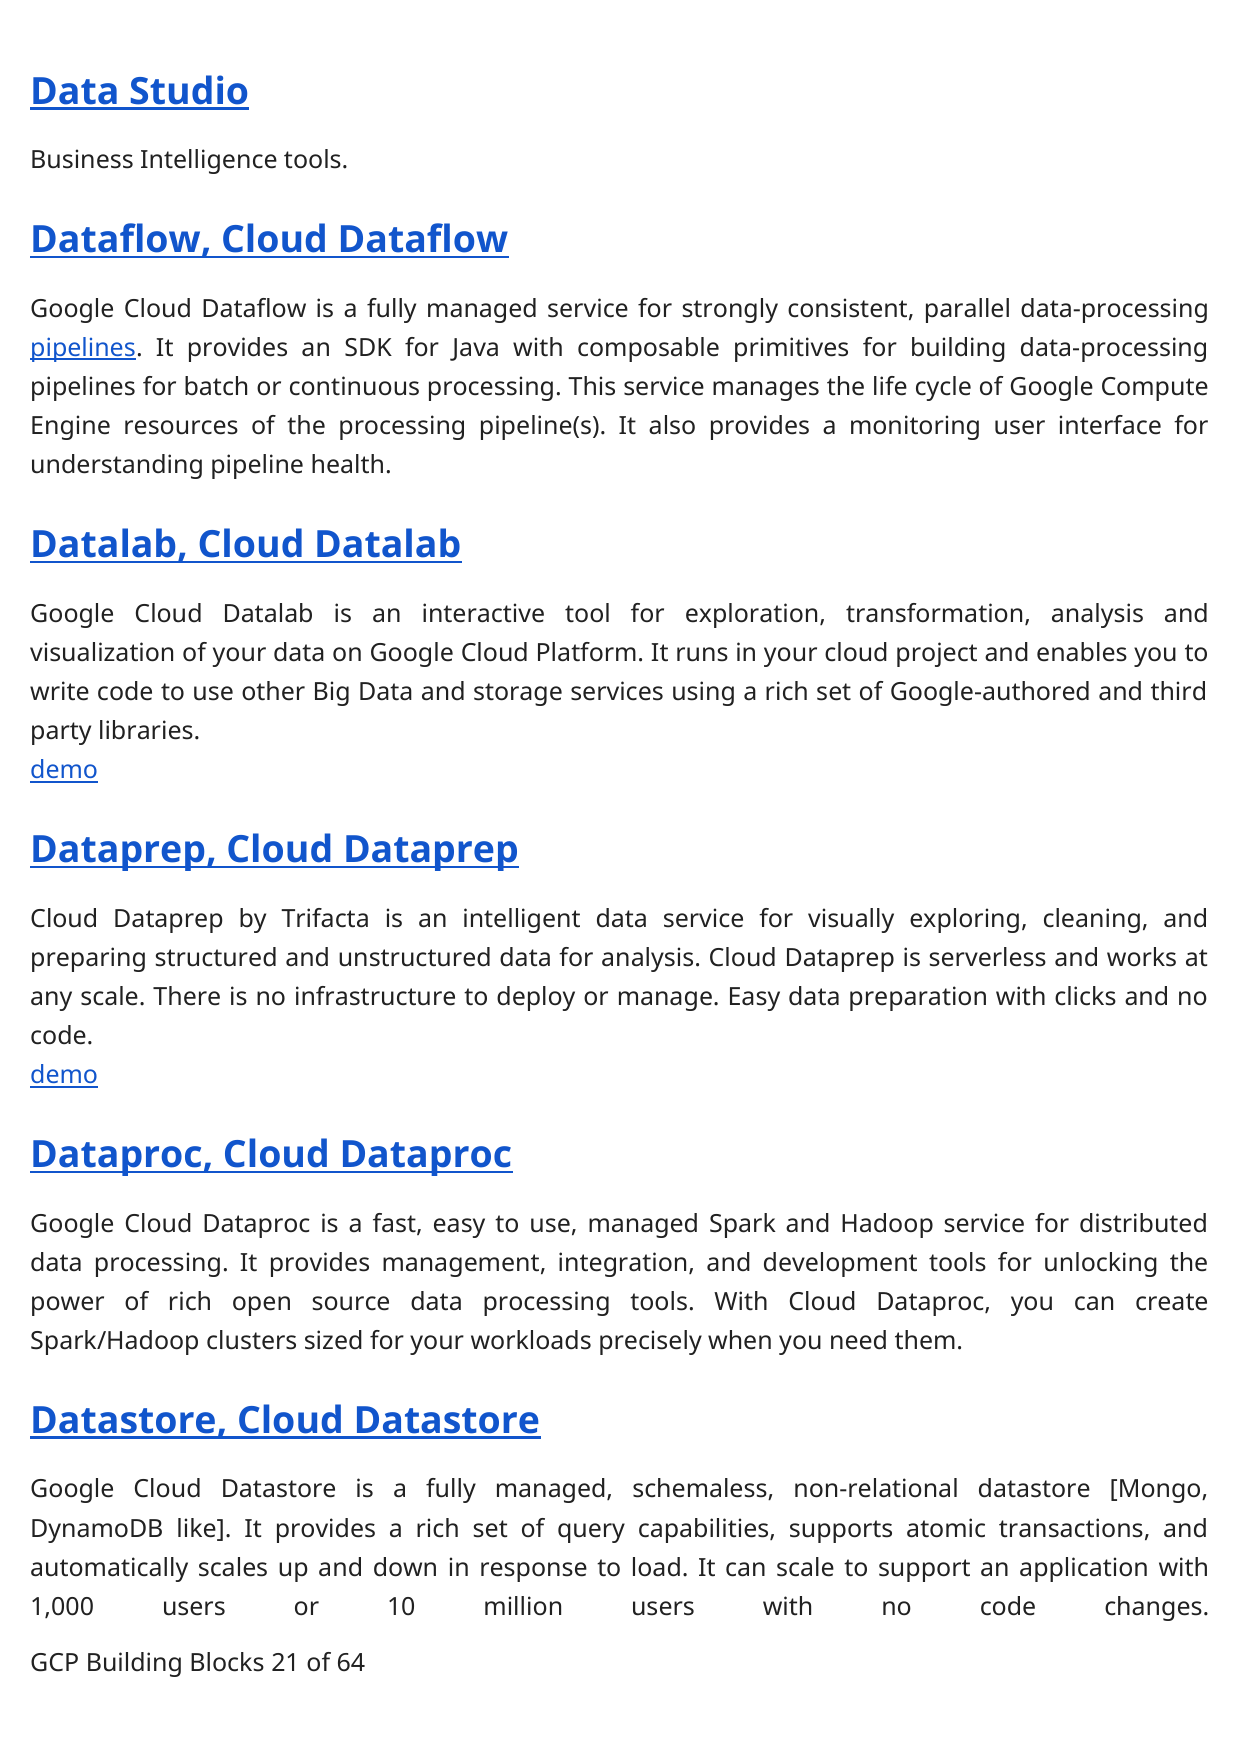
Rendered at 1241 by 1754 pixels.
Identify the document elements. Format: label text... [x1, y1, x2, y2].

subtitle Dataproc, Cloud Dataproc [30, 1127, 1210, 1178]
subtitle Dataflow, Cloud Dataflow [30, 212, 1210, 263]
subtitle Data Studio [30, 64, 1210, 115]
text Google Cloud Dataflow is a fully managed service for strongly consistent, parallel data-processing pipelines. It provides an SDK for Java with composable primitives for building data-processing pipelines for batch or continuous processing. This service manages the life cycle of Google Compute Engine resources of the processing pipeline(s). It also provides a monitoring user interface for understanding pipeline health. [30, 290, 1210, 481]
text Cloud Dataprep by Trifacta is an intelligent data service for visually exploring, cleaning, and preparing structured and unstructured data for analysis. Cloud Dataprep is serverless and works at any scale. There is no infrastructure to deploy or manage. Easy data preparation with clicks and no code. [30, 900, 1210, 1052]
text Google Cloud Datastore is a fully managed, schemaless, non-relational datastore [Mongo, DynamoDB like]. It provides a rich set of query capabilities, supports atomic transactions, and automatically scales up and down in response to load. It can scale to support an application with 1,000 users or 10 million users with no code changes. [30, 1471, 1210, 1623]
text Google Cloud Dataproc is a fast, easy to use, managed Spark and Hadoop service for distributed data processing. It provides management, integration, and development tools for unlocking the power of rich open source data processing tools. With Cloud Dataproc, you can create Spark/Hadoop clusters sized for your workloads precisely when you need them. [30, 1205, 1210, 1357]
subtitle Datastore, Cloud Datastore [30, 1393, 1210, 1444]
subtitle Datalab, Cloud Datalab [30, 517, 1210, 568]
subtitle Dataprep, Cloud Dataprep [30, 822, 1210, 873]
text Business Intelligence tools. [30, 142, 1210, 176]
text demo [30, 1057, 1210, 1091]
text Google Cloud Datalab is an interactive tool for exploration, transformation, analysis and visualization of your data on Google Cloud Platform. It runs in your cloud project and enables you to write code to use other Big Data and storage services using a rich set of Google-authored and third party libraries. [30, 595, 1210, 747]
text demo [30, 752, 1210, 786]
